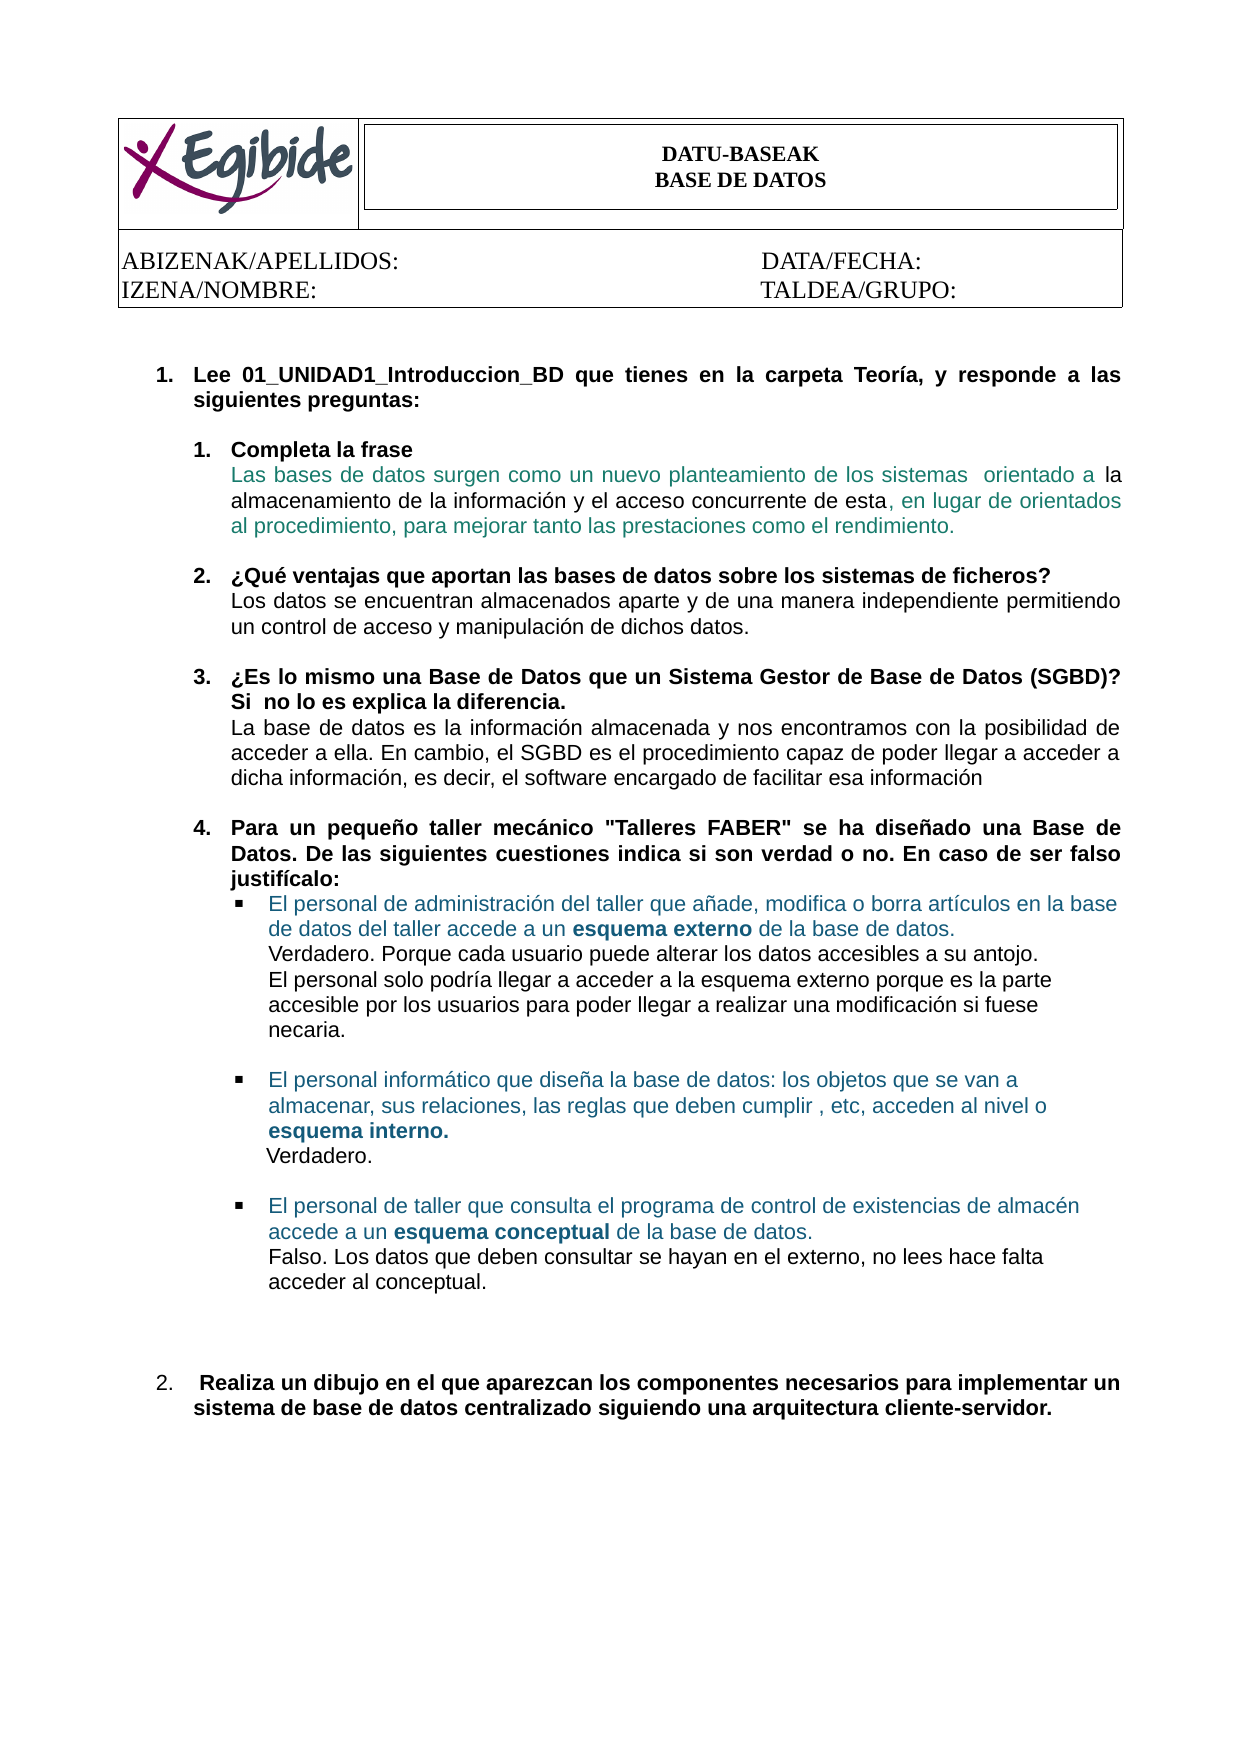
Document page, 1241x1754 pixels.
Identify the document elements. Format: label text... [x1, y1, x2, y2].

picture [123, 123, 353, 214]
list Falso. Los datos que deben consultar se hayan en el externo, no lees hace falta acceder al conceptual. [231, 1244, 1122, 1294]
text Verdadero. [118, 1143, 1122, 1168]
list Verdadero. Porque cada usuario puede alterar los datos accesibles a su antojo. [231, 941, 1122, 967]
list ¿Qué ventajas que aportan las bases de datos sobre los sistemas de ficheros? [193, 563, 1122, 588]
list Realiza un dibujo en el que aparezcan los componentes necesarios para implementar un sistema de base de datos centralizado siguiendo una arquitectura cliente-servidor. [156, 1370, 1122, 1420]
list Lee 01_UNIDAD1_Introduccion_BD que tienes en la carpeta Teoría, y responde a las siguientes preguntas: [156, 362, 1122, 412]
list Los datos se encuentran almacenados aparte y de una manera independiente permitiendo un control de acceso y manipulación de dichos datos. [193, 588, 1122, 639]
list La base de datos es la información almacenada y nos encontramos con la posibilidad de acceder a ella. En cambio, el SGBD es el procedimiento capaz de poder llegar a acceder a dicha información, es decir, el software encargado de facilitar esa información [193, 714, 1122, 790]
list ¿Es lo mismo una Base de Datos que un Sistema Gestor de Base de Datos (SGBD)? Si no lo es explica la diferencia. [193, 664, 1122, 714]
list El personal informático que diseña la base de datos: los objetos que se van a almacenar, sus relaciones, las reglas que deben cumplir , etc, acceden al nivel o esquema interno. [231, 1067, 1122, 1143]
list El personal de taller que consulta el programa de control de existencias de almacén accede a un esquema conceptual de la base de datos. [231, 1193, 1122, 1244]
list Para un pequeño taller mecánico "Talleres FABER" se ha diseñado una Base de Datos. De las siguientes cuestiones indica si son verdad o no. En caso de ser falso justifícalo: [193, 815, 1122, 891]
list Las bases de datos surgen como un nuevo planteamiento de los sistemas orientado a la almacenamiento de la información y el acceso concurrente de esta, en lugar de orientados al procedimiento, para mejorar tanto las prestaciones como el rendimiento. [193, 462, 1122, 538]
list El personal de administración del taller que añade, modifica o borra artículos en la base de datos del taller accede a un esquema externo de la base de datos. [231, 891, 1122, 941]
list Completa la frase [193, 437, 1122, 462]
list El personal solo podría llegar a acceder a la esquema externo porque es la parte accesible por los usuarios para poder llegar a realizar una modificación si fuese necaria. [231, 967, 1122, 1042]
